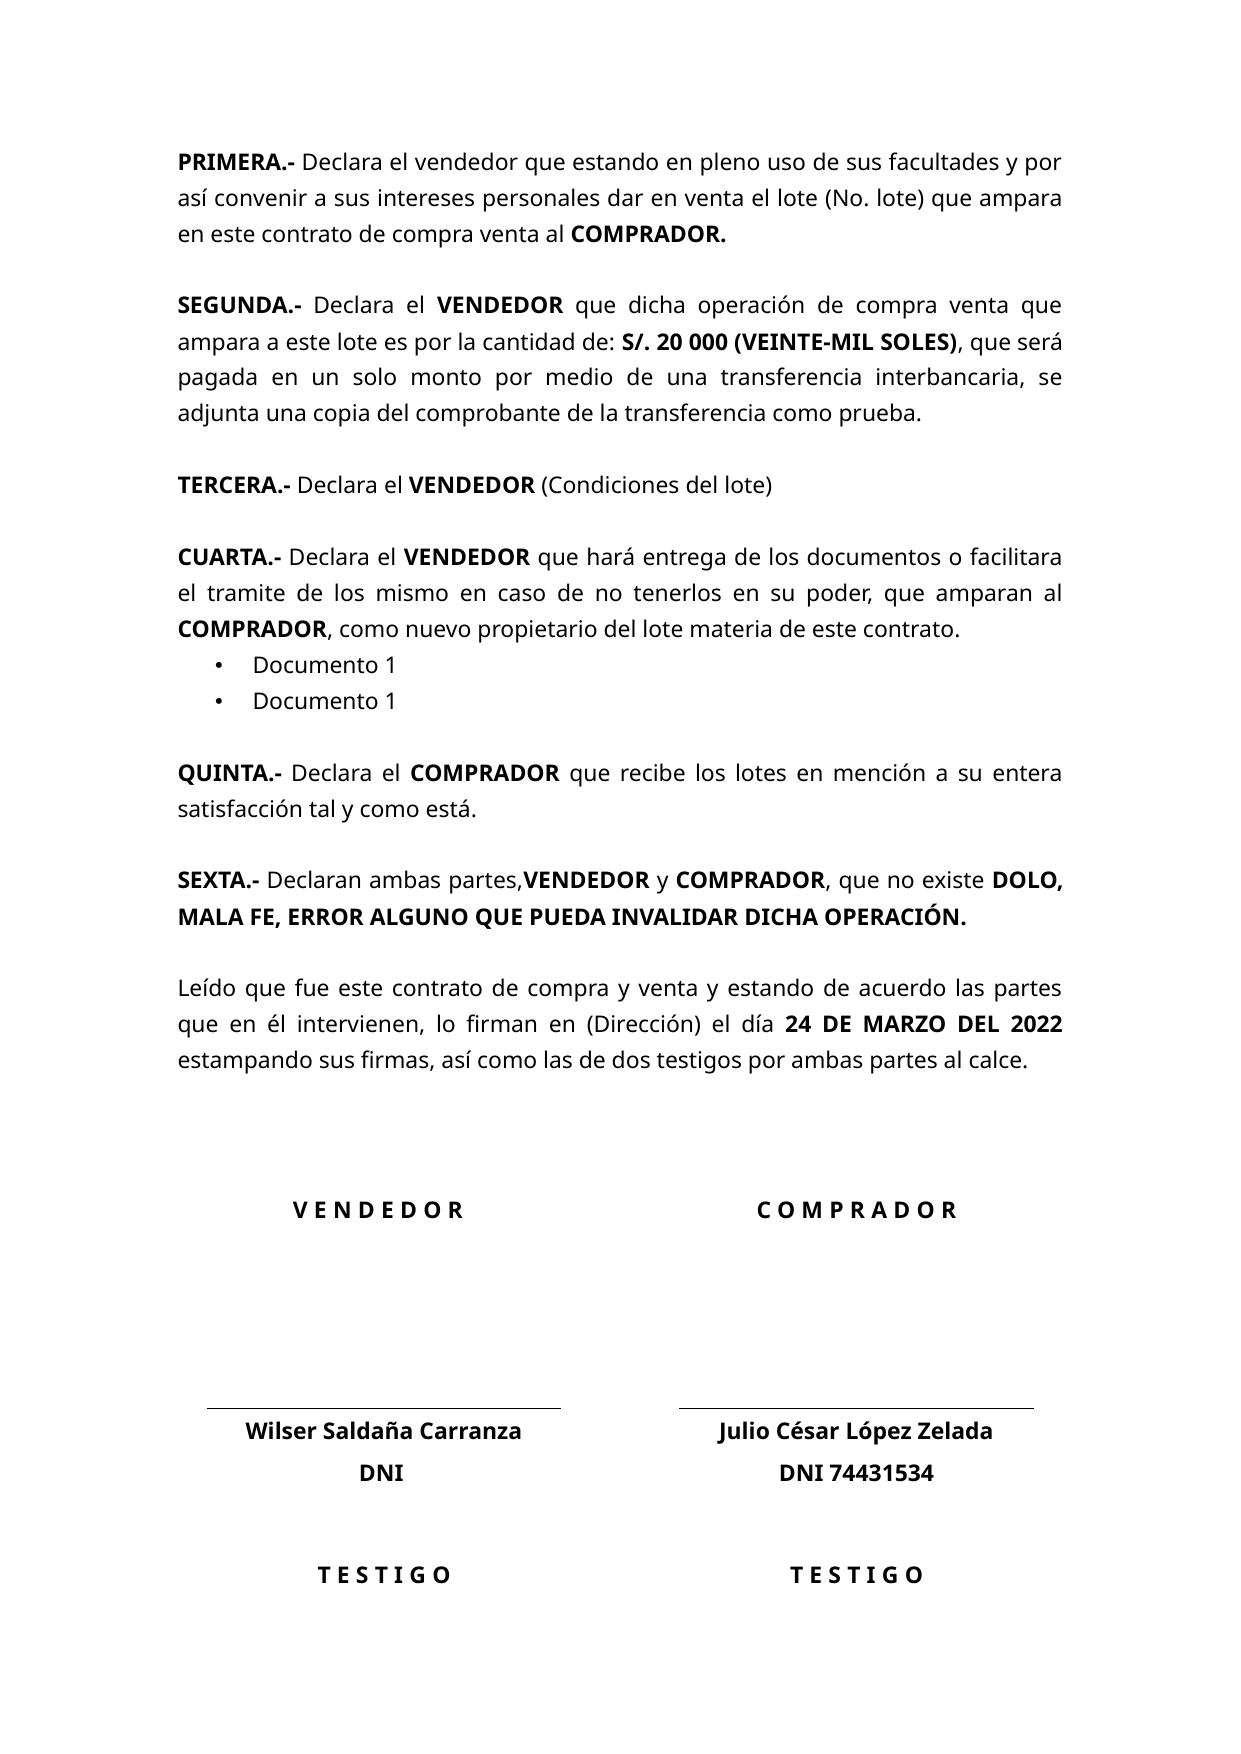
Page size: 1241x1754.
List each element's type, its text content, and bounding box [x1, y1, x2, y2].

table_cell TESTIGO [177, 1553, 591, 1596]
table_cell Wilser Saldaña Carranza [207, 1409, 561, 1452]
table_cell [650, 1494, 1063, 1553]
text SEXTA.- Declaran ambas partes,VENDEDOR y COMPRADOR, que no existe DOLO, MALA FE, ERROR ALGUNO QUE PUEDA INVALIDAR DICHA OPERACIÓN. [177, 864, 1063, 932]
table_cell TESTIGO [650, 1553, 1063, 1596]
table_cell Julio César López Zelada [679, 1409, 1033, 1452]
table_header [591, 1188, 649, 1596]
text SEGUNDA.- Declara el VENDEDOR que dicha operación de compra venta que ampara a este lote es por la cantidad de: S/. 20 000 (VEINTE-MIL SOLES), que será pagada en un solo monto por medio de una transferencia interbancaria, se adjunta una copia del comprobante de la transferencia como prueba. [177, 289, 1063, 428]
text CUARTA.- Declara el VENDEDOR que hará entrega de los documentos o facilitara el tramite de los mismo en caso de no tenerlos en su poder, que amparan al COMPRADOR, como nuevo propietario del lote materia de este contrato. [177, 541, 1063, 644]
text QUINTA.- Declara el COMPRADOR que recibe los lotes en mención a su entera satisfacción tal y como está. [177, 757, 1063, 824]
table_cell [177, 1231, 591, 1408]
list Documento 1 [215, 685, 1063, 716]
table_cell [650, 1408, 679, 1452]
table_cell [650, 1231, 1063, 1408]
table_cell [177, 1494, 591, 1553]
text Leído que fue este contrato de compra y venta y estando de acuerdo las partes que en él intervienen, lo firman en (Dirección) el día 24 DE MARZO DEL 2022 estampando sus firmas, así como las de dos testigos por ambas partes al calce. [177, 972, 1063, 1075]
table_cell [1034, 1408, 1063, 1452]
table_cell DNI 74431534 [650, 1452, 1063, 1494]
table_cell [177, 1408, 207, 1452]
text PRIMERA.- Declara el vendedor que estando en pleno uso de sus facultades y por así convenir a sus intereses personales dar en venta el lote (No. lote) que ampara en este contrato de compra venta al COMPRADOR. [177, 146, 1063, 249]
table_header COMPRADOR [650, 1188, 1063, 1231]
table_header VENDEDOR [177, 1188, 591, 1231]
list Documento 1 [215, 649, 1063, 680]
table_cell DNI [177, 1452, 591, 1494]
text TERCERA.- Declara el VENDEDOR (Condiciones del lote) [177, 469, 1063, 500]
table_cell [561, 1408, 591, 1452]
